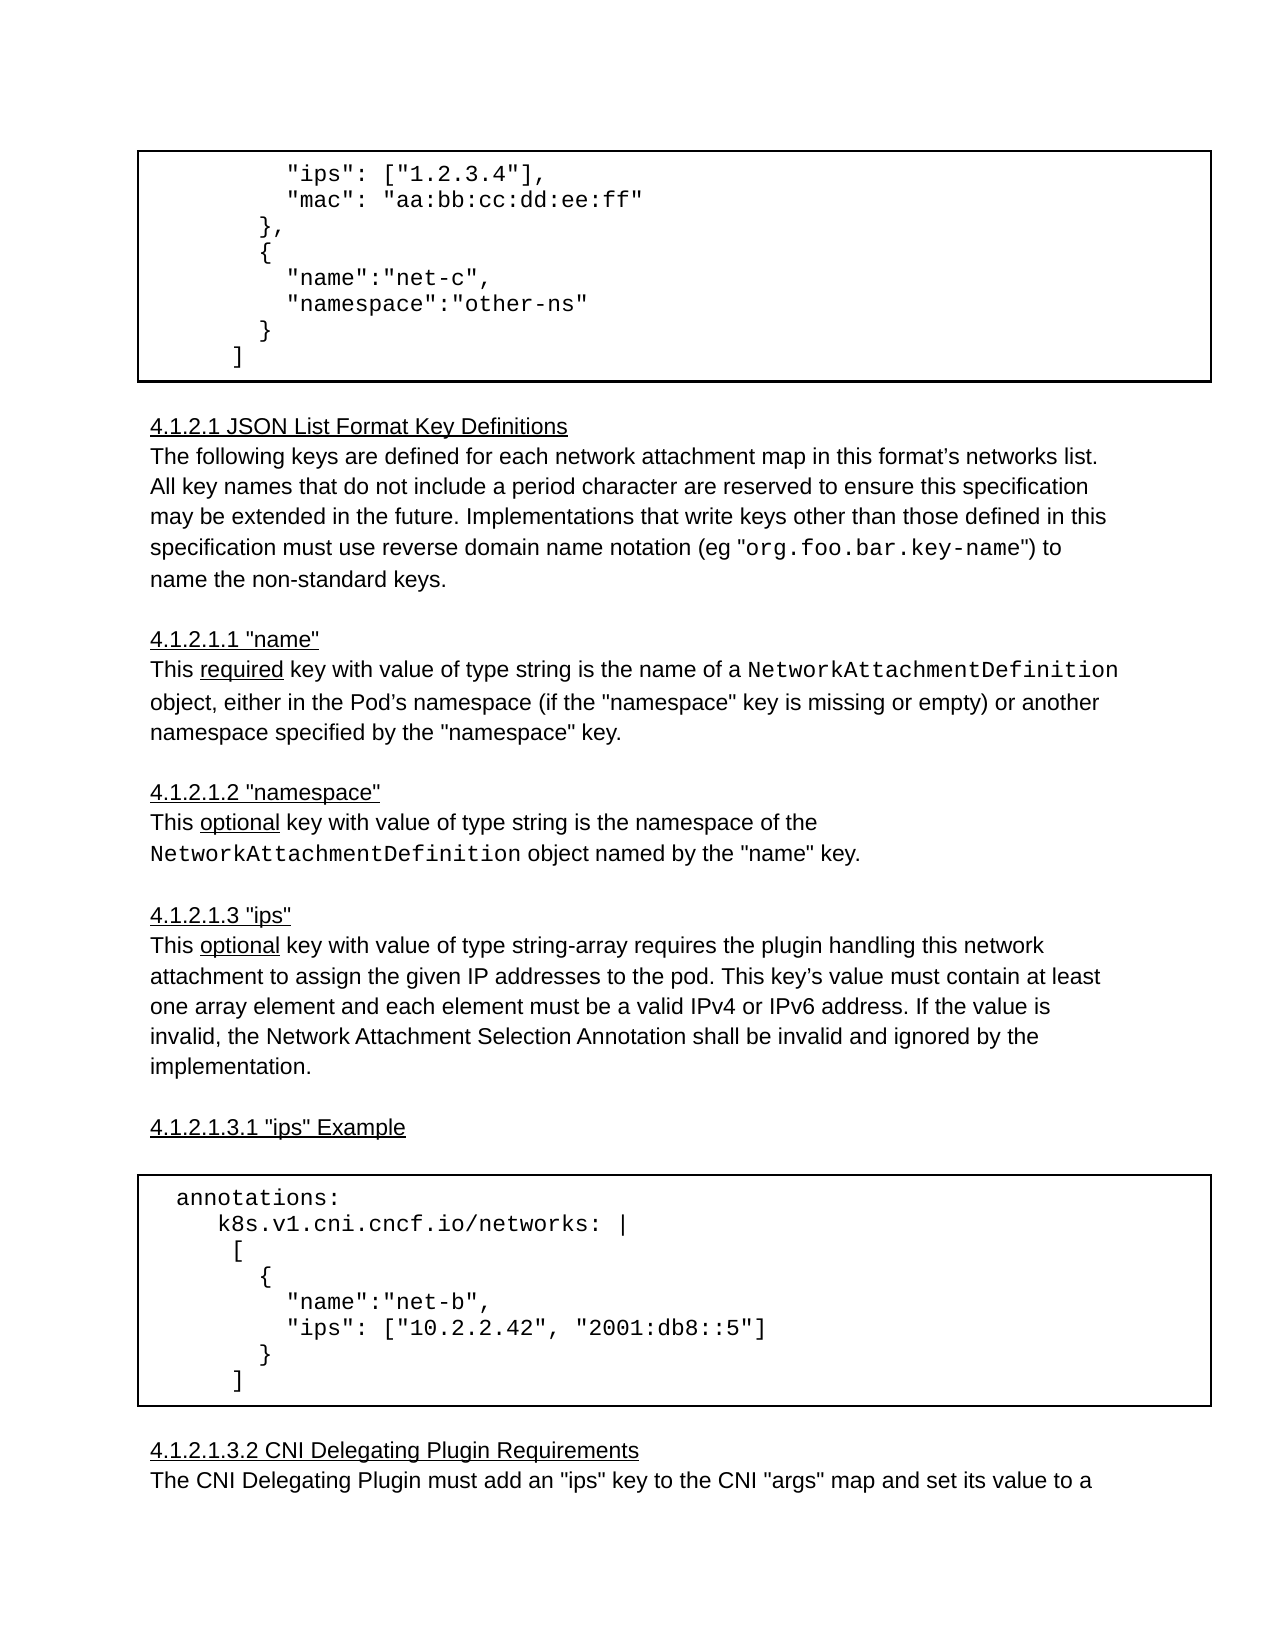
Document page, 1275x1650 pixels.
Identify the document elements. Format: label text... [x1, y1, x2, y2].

table_header "ips": ["1.2.3.4"], "mac": "aa:bb:cc:dd:ee:ff" }, { "name":"net-c", "namespace":"other-ns" } ] [139, 152, 1210, 380]
text This optional key with value of type string-array requires the plugin handling this network attachment to assign the given IP addresses to the pod. This key’s value must contain at least one array element and each element must be a valid IPv4 or IPv6 address. If the value is invalid, the Network Attachment Selection Annotation shall be invalid and ignored by the implementation. [150, 932, 1125, 1080]
text The following keys are defined for each network attachment map in this format’s networks list. All key names that do not include a period character are reserved to ensure this specification may be extended in the future. Implementations that write keys other than those defined in this specification must use reverse domain name notation (eg "org.foo.bar.key-name") to name the non-standard keys. [150, 443, 1125, 592]
text This required key with value of type string is the name of a NetworkAttachmentDefinition object, either in the Pod’s namespace (if the "namespace" key is missing or empty) or another namespace specified by the "namespace" key. [150, 656, 1125, 745]
text 4.1.2.1.3 "ips" [150, 902, 1125, 929]
text 4.1.2.1.2 "namespace" [150, 779, 1125, 806]
text The CNI Delegating Plugin must add an "ips" key to the CNI "args" map and set its value to a [150, 1467, 1125, 1493]
text 4.1.2.1 JSON List Format Key Definitions [150, 413, 1125, 439]
table_header annotations: k8s.v1.cni.cncf.io/networks: | [ { "name":"net-b", "ips": ["10.2.2.42", "2001:db8::5"] } ] [139, 1176, 1210, 1404]
text 4.1.2.1.3.1 "ips" Example [150, 1114, 1125, 1140]
text 4.1.2.1.3.2 CNI Delegating Plugin Requirements [150, 1437, 1125, 1463]
text This optional key with value of type string is the namespace of the NetworkAttachmentDefinition object named by the "name" key. [150, 809, 1125, 868]
text 4.1.2.1.1 "name" [150, 626, 1125, 652]
